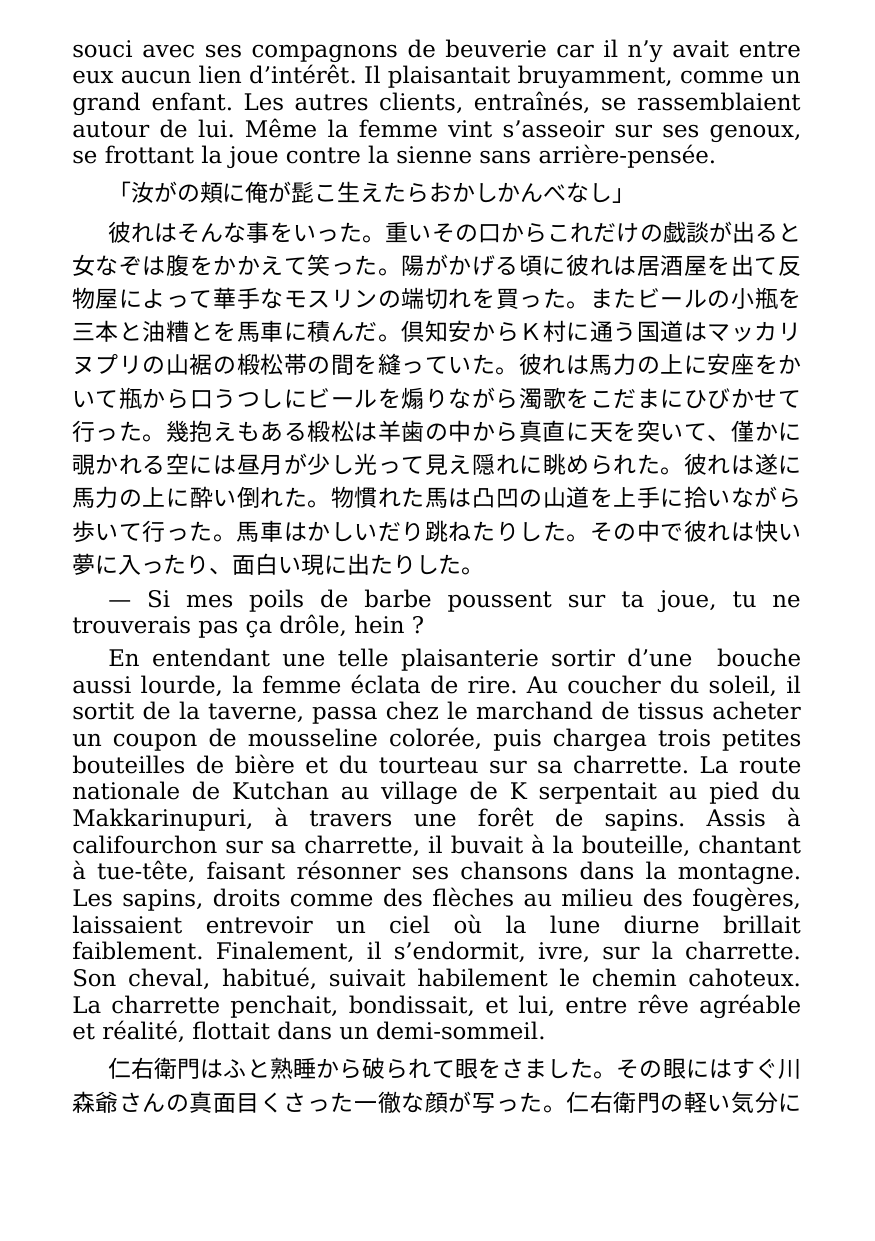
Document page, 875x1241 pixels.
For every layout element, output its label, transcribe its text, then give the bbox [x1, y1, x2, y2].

text — Si mes poils de barbe poussent sur ta joue, tu ne trouverais pas ça drôle, hein ? [72, 586, 802, 639]
text En entendant une telle plaisanterie sortir d’une bouche aussi lourde, la femme éclata de rire. Au coucher du soleil, il sortit de la taverne, passa chez le marchand de tissus acheter un coupon de mousseline colorée, puis chargea trois petites bouteilles de bière et du tourteau sur sa charrette. La route nationale de Kutchan au village de K serpentait au pied du Makkarinupuri, à travers une forêt de sapins. Assis à califourchon sur sa charrette, il buvait à la bouteille, chantant à tue-tête, faisant résonner ses chansons dans la montagne. Les sapins, droits comme des flèches au milieu des fougères, laissaient entrevoir un ciel où la lune diurne brillait faiblement. Finalement, il s’endormit, ivre, sur la charrette. Son cheval, habitué, suivait habilement le chemin cahoteux. La charrette penchait, bondissait, et lui, entre rêve agréable et réalité, flottait dans un demi-sommeil. [72, 645, 802, 1045]
text 「汝がの頬に俺が髭こ生えたらおかしかんべなし」 [72, 175, 802, 208]
text souci avec ses compagnons de beuverie car il n’y avait entre eux aucun lien d’intérêt. Il plaisantait bruyamment, comme un grand enfant. Les autres clients, entraînés, se rassemblaient autour de lui. Même la femme vint s’asseoir sur ses genoux, se frottant la joue contre la sienne sans arrière-pensée. [72, 36, 802, 169]
text 仁右衛門はふと熟睡から破られて眼をさました。その眼にはすぐ川森爺さんの真面目くさった一徹な顔が写った。仁右衛門の軽い気分に [72, 1051, 802, 1118]
text 彼れはそんな事をいった。重いその口からこれだけの戯談が出ると女なぞは腹をかかえて笑った。陽がかげる頃に彼れは居酒屋を出て反物屋によって華手なモスリンの端切れを買った。またビールの小瓶を三本と油糟とを馬車に積んだ。倶知安からＫ村に通う国道はマッカリヌプリの山裾の椴松帯の間を縫っていた。彼れは馬力の上に安座をかいて瓶から口うつしにビールを煽りながら濁歌をこだまにひびかせて行った。幾抱えもある椴松は羊歯の中から真直に天を突いて、僅かに覗かれる空には昼月が少し光って見え隠れに眺められた。彼れは遂に馬力の上に酔い倒れた。物慣れた馬は凸凹の山道を上手に拾いながら歩いて行った。馬車はかしいだり跳ねたりした。その中で彼れは快い夢に入ったり、面白い現に出たりした。 [72, 214, 802, 580]
